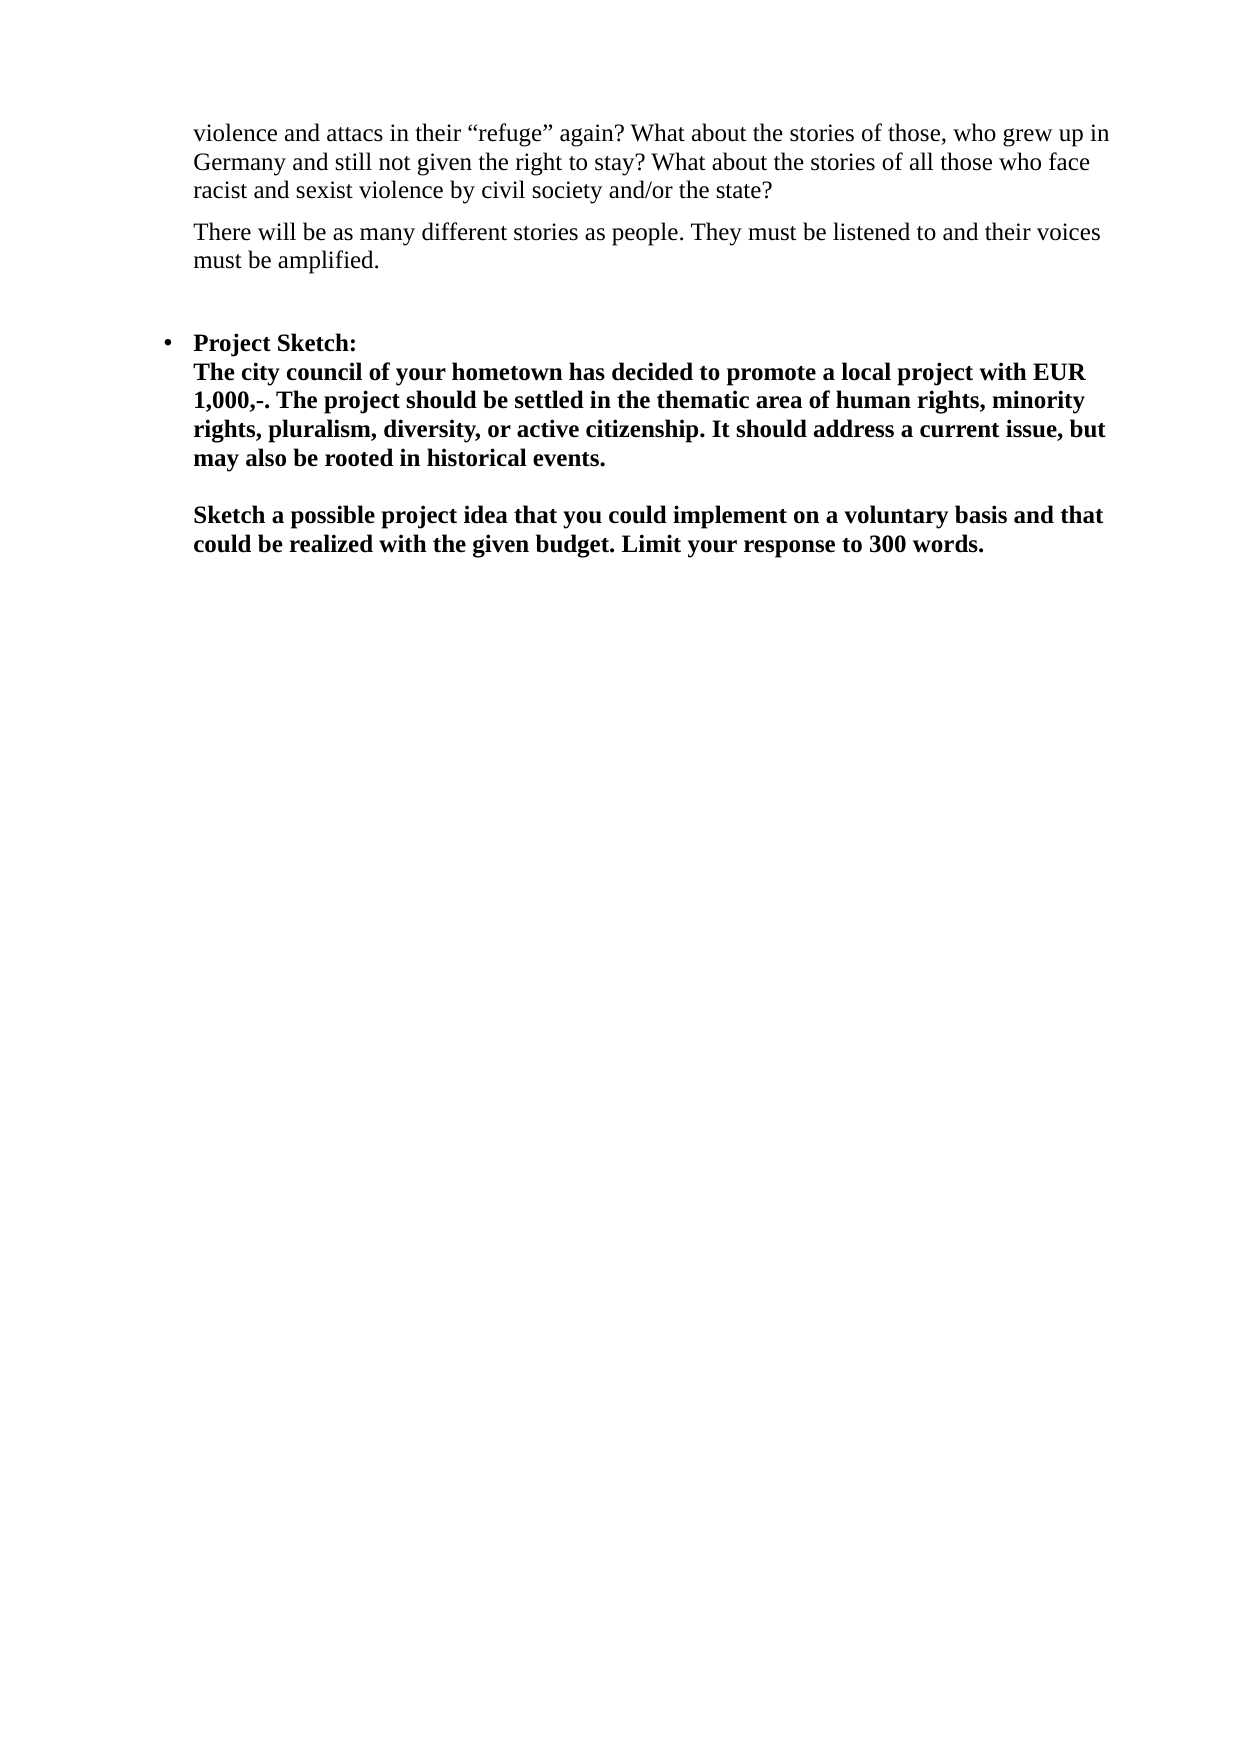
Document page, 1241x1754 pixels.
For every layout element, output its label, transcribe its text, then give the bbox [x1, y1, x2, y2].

list Project Sketch: [164, 328, 1122, 357]
list The city council of your hometown has decided to promote a local project with EUR 1,000,-. The project should be settled in the thematic area of human rights, minority rights, pluralism, diversity, or active citizenship. It should address a current issue, but may also be rooted in historical events. Sketch a possible project idea that you could implement on a voluntary basis and that could be realized with the given budget. Limit your response to 300 words. [164, 357, 1122, 558]
list violence and attacs in their “refuge” again? What about the stories of those, who grew up in Germany and still not given the right to stay? What about the stories of all those who face racist and sexist violence by civil society and/or the state? [164, 118, 1122, 204]
list There will be as many different stories as people. They must be listened to and their voices must be amplified. [164, 217, 1122, 274]
